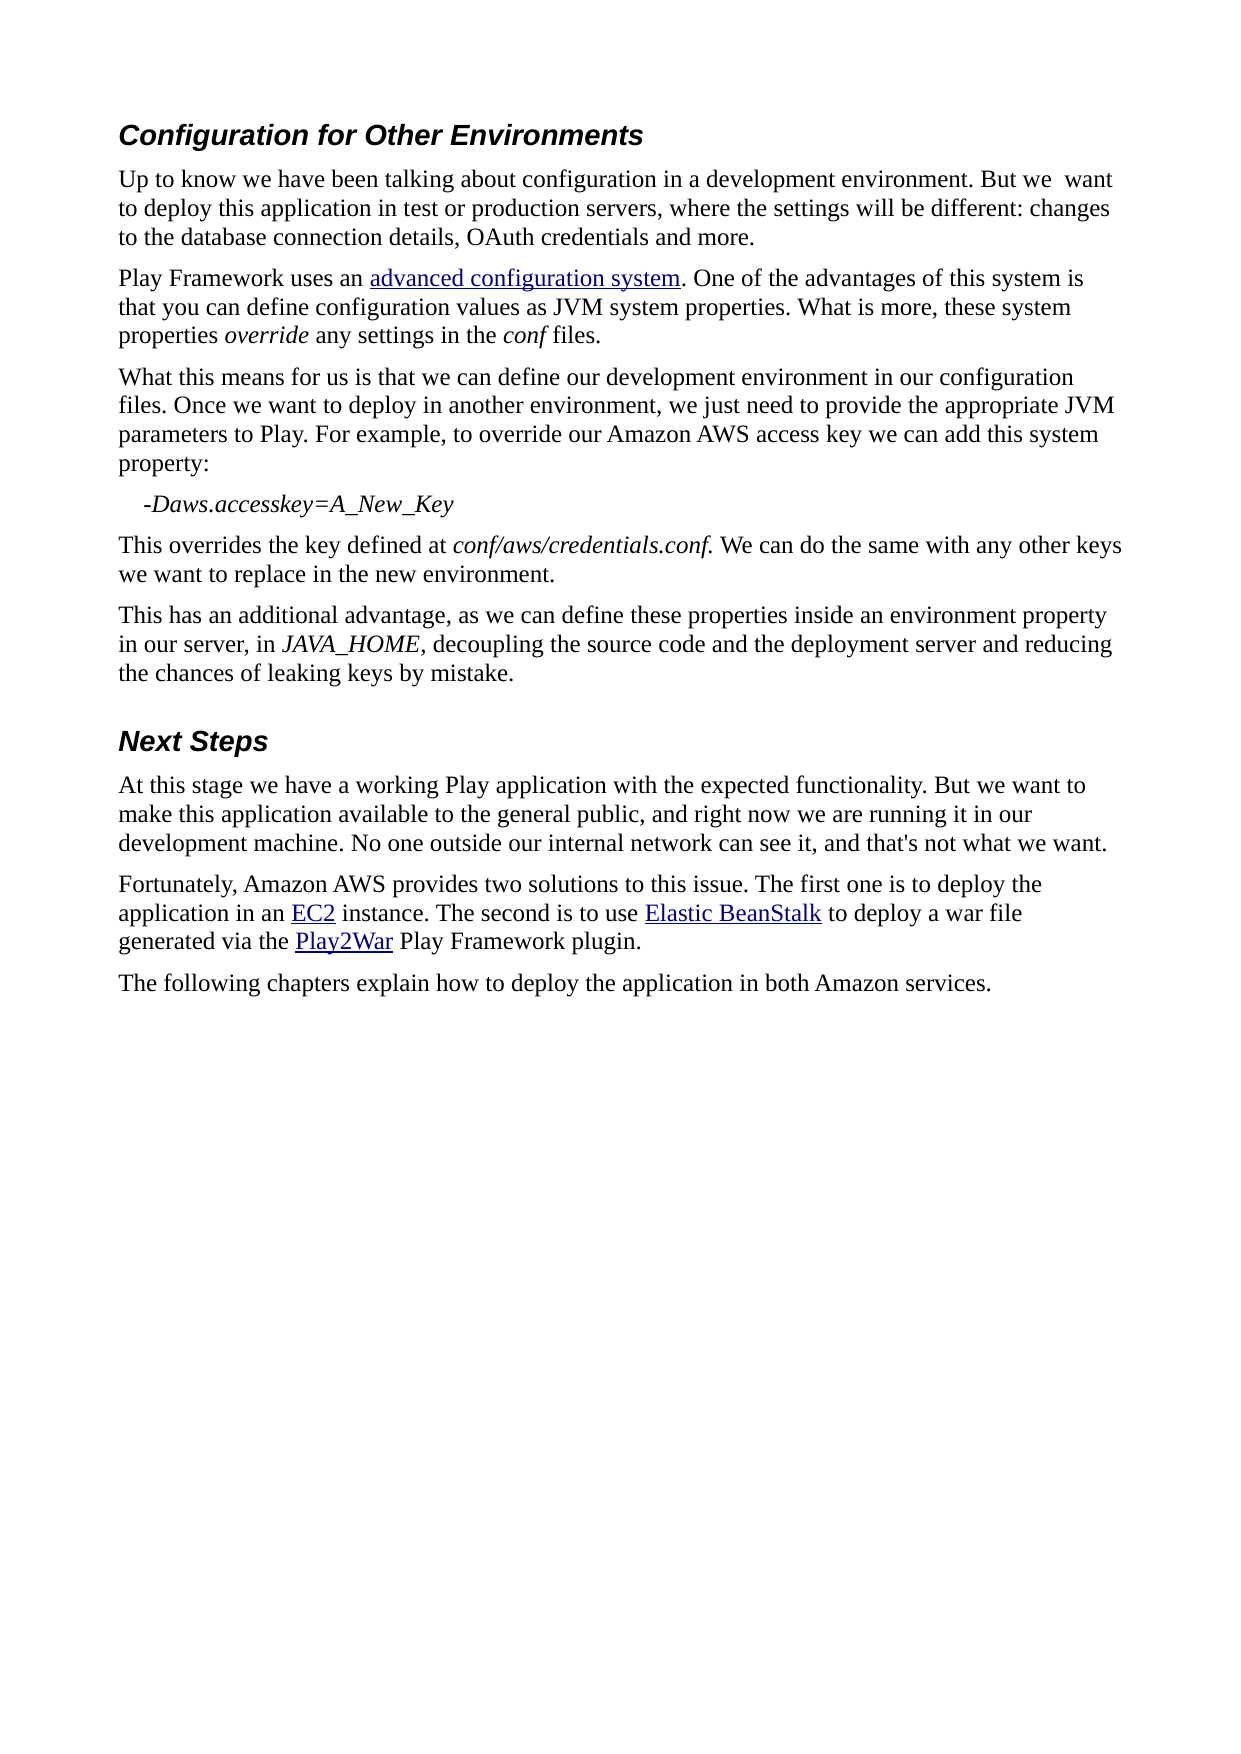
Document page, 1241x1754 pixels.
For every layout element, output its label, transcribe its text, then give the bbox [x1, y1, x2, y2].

text The following chapters explain how to deploy the application in both Amazon services. [118, 968, 1122, 996]
text This has an additional advantage, as we can define these properties inside an environment property in our server, in JAVA_HOME, decoupling the source code and the deployment server and reducing the chances of leaking keys by mistake. [118, 600, 1122, 687]
text -Daws.accesskey=A_New_Key [118, 489, 1122, 518]
text What this means for us is that we can define our development environment in our configuration files. Once we want to deploy in another environment, we just need to provide the appropriate JVM parameters to Play. For example, to override our Amazon AWS access key we can add this system property: [118, 362, 1122, 477]
subtitle Next Steps [118, 724, 1122, 758]
text At this stage we have a working Play application with the expected functionality. But we want to make this application available to the general public, and right now we are running it in our development machine. No one outside our internal network can see it, and that's not what we want. [118, 770, 1122, 856]
text This overrides the key defined at conf/aws/credentials.conf. We can do the same with any other keys we want to replace in the new environment. [118, 530, 1122, 588]
subtitle Configuration for Other Environments [118, 118, 1122, 152]
text Up to know we have been talking about configuration in a development environment. But we want to deploy this application in test or production servers, where the settings will be different: changes to the database connection details, OAuth credentials and more. [118, 164, 1122, 250]
text Play Framework uses an advanced configuration system. One of the advantages of this system is that you can define configuration values as JVM system properties. What is more, these system properties override any settings in the conf files. [118, 263, 1122, 349]
text Fortunately, Amazon AWS provides two solutions to this issue. The first one is to deploy the application in an EC2 instance. The second is to use Elastic BeanStalk to deploy a war file generated via the Play2War Play Framework plugin. [118, 869, 1122, 955]
